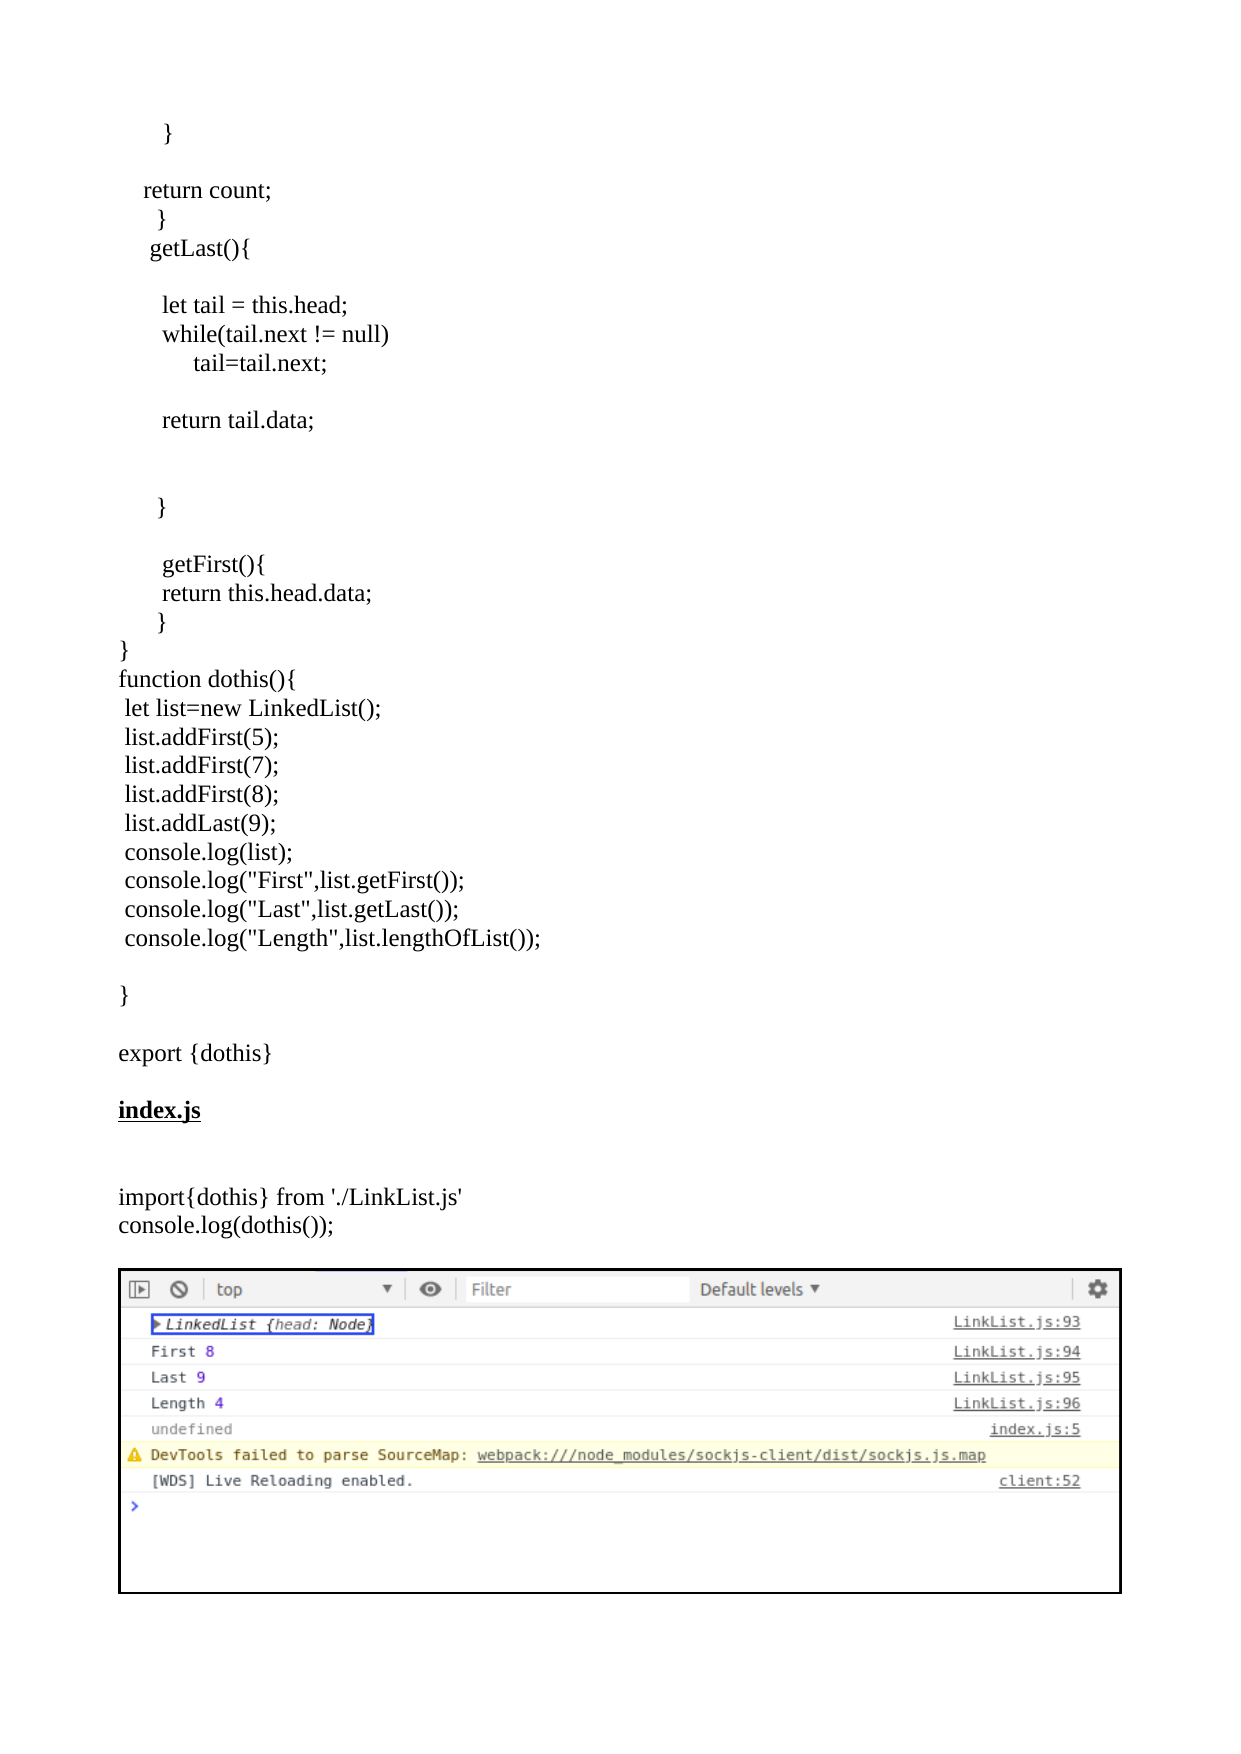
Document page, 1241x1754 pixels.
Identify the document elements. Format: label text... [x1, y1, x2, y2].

text getLast(){ [118, 233, 1122, 262]
text } [118, 636, 1122, 664]
text let list=new LinkedList(); [118, 693, 1122, 722]
text export {dothis} [118, 1038, 1122, 1067]
text list.addFirst(5); [118, 722, 1122, 751]
picture [121, 1271, 1120, 1592]
text getFirst(){ [118, 549, 1122, 578]
text tail=tail.next; [118, 348, 1122, 377]
text return this.head.data; [118, 578, 1122, 607]
text console.log(dothis()); [118, 1211, 1122, 1239]
text return count; [118, 176, 1122, 204]
text index.js [118, 1096, 1122, 1124]
text console.log(list); [118, 837, 1122, 866]
text list.addLast(9); [118, 808, 1122, 837]
text console.log("Length",list.lengthOfList()); [118, 923, 1122, 952]
text list.addFirst(8); [118, 779, 1122, 808]
text import{dothis} from './LinkList.js' [118, 1182, 1122, 1211]
text while(tail.next != null) [118, 319, 1122, 348]
text } [118, 118, 1122, 147]
text } [118, 607, 1122, 636]
text } [118, 981, 1122, 1009]
text } [118, 492, 1122, 521]
text return tail.data; [118, 406, 1122, 434]
text console.log("Last",list.getLast()); [118, 894, 1122, 923]
text let tail = this.head; [118, 291, 1122, 319]
text console.log("First",list.getFirst()); [118, 866, 1122, 894]
text list.addFirst(7); [118, 751, 1122, 779]
text } [118, 204, 1122, 233]
text function dothis(){ [118, 664, 1122, 693]
